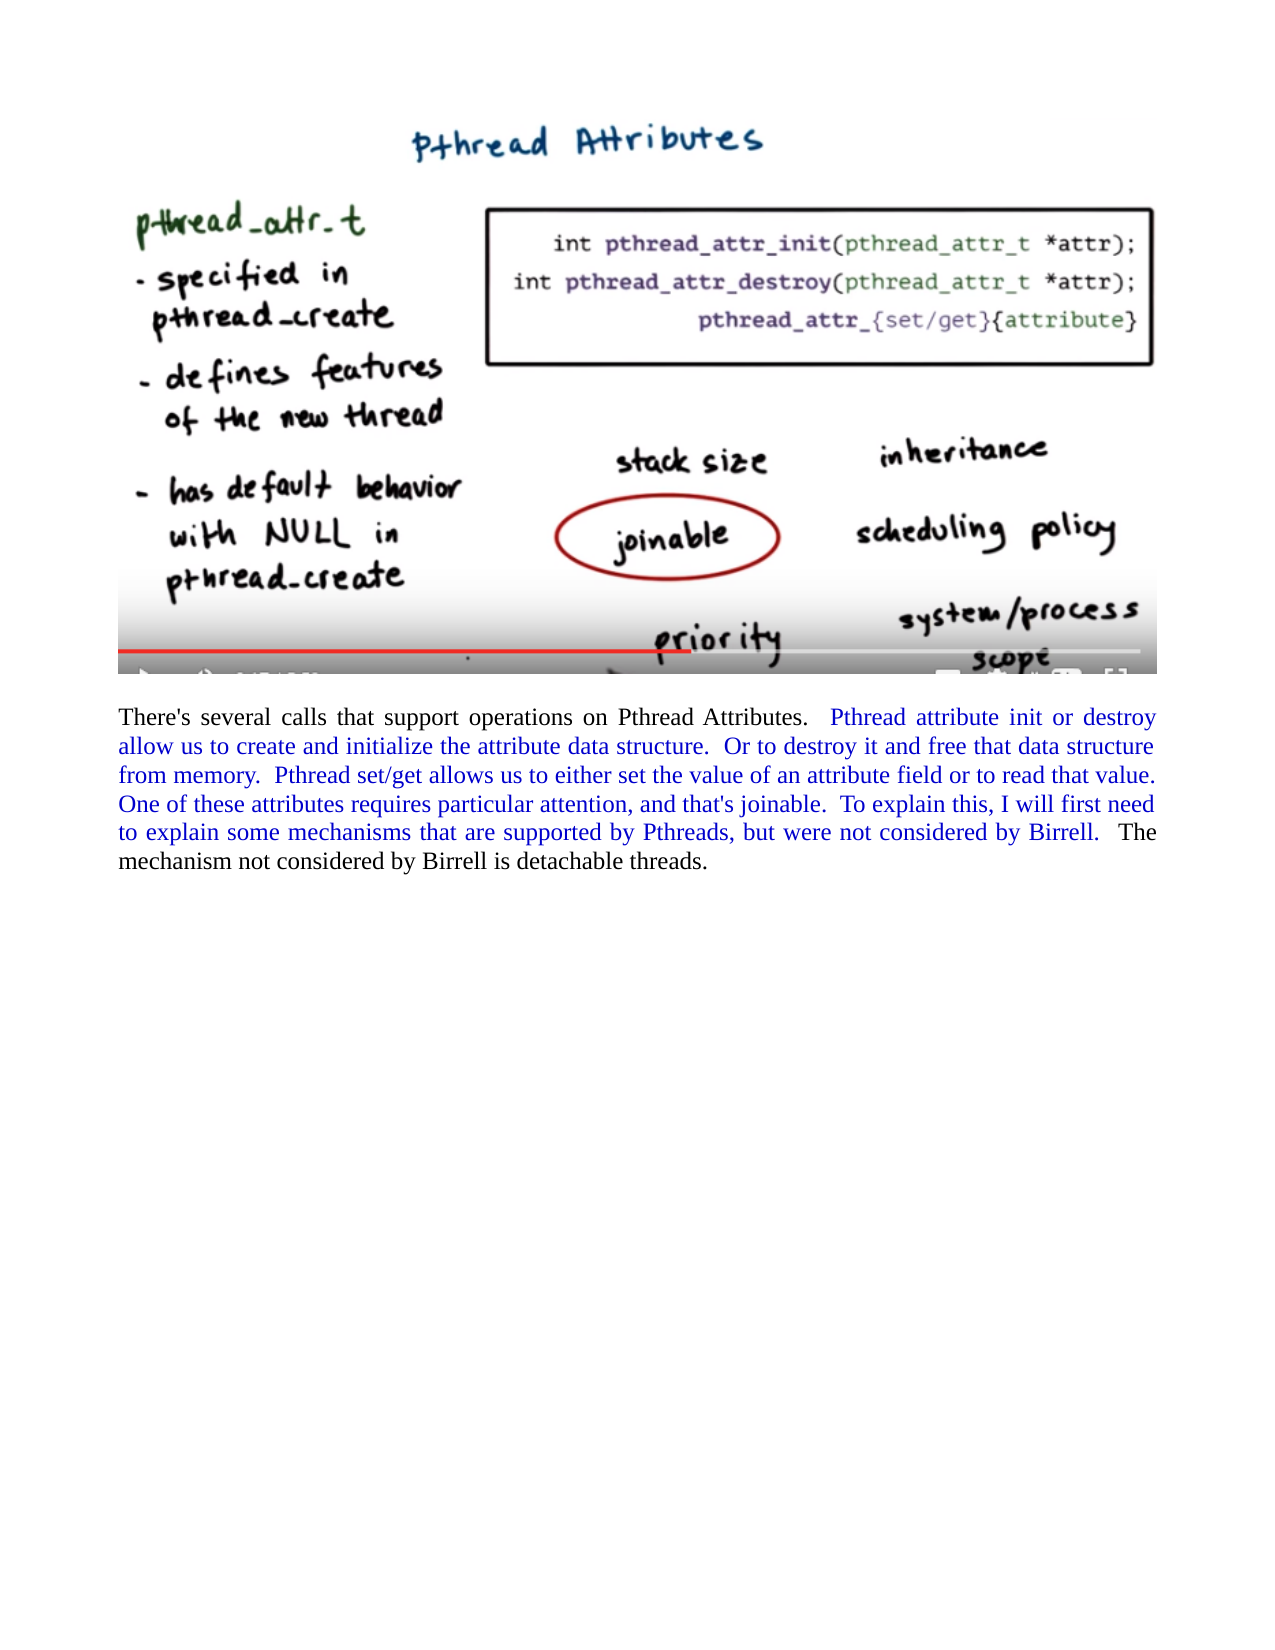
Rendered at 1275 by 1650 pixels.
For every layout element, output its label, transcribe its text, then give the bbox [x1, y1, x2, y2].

picture [118, 118, 1157, 674]
text There's several calls that support operations on Pthread Attributes. Pthread attribute init or destroy allow us to create and initialize the attribute data structure. Or to destroy it and free that data structure from memory. Pthread set/get allows us to either set the value of an attribute field or to read that value. One of these attributes requires particular attention, and that's joinable. To explain this, I will first need to explain some mechanisms that are supported by Pthreads, but were not considered by Birrell. The mechanism not considered by Birrell is detachable threads. [118, 702, 1157, 875]
